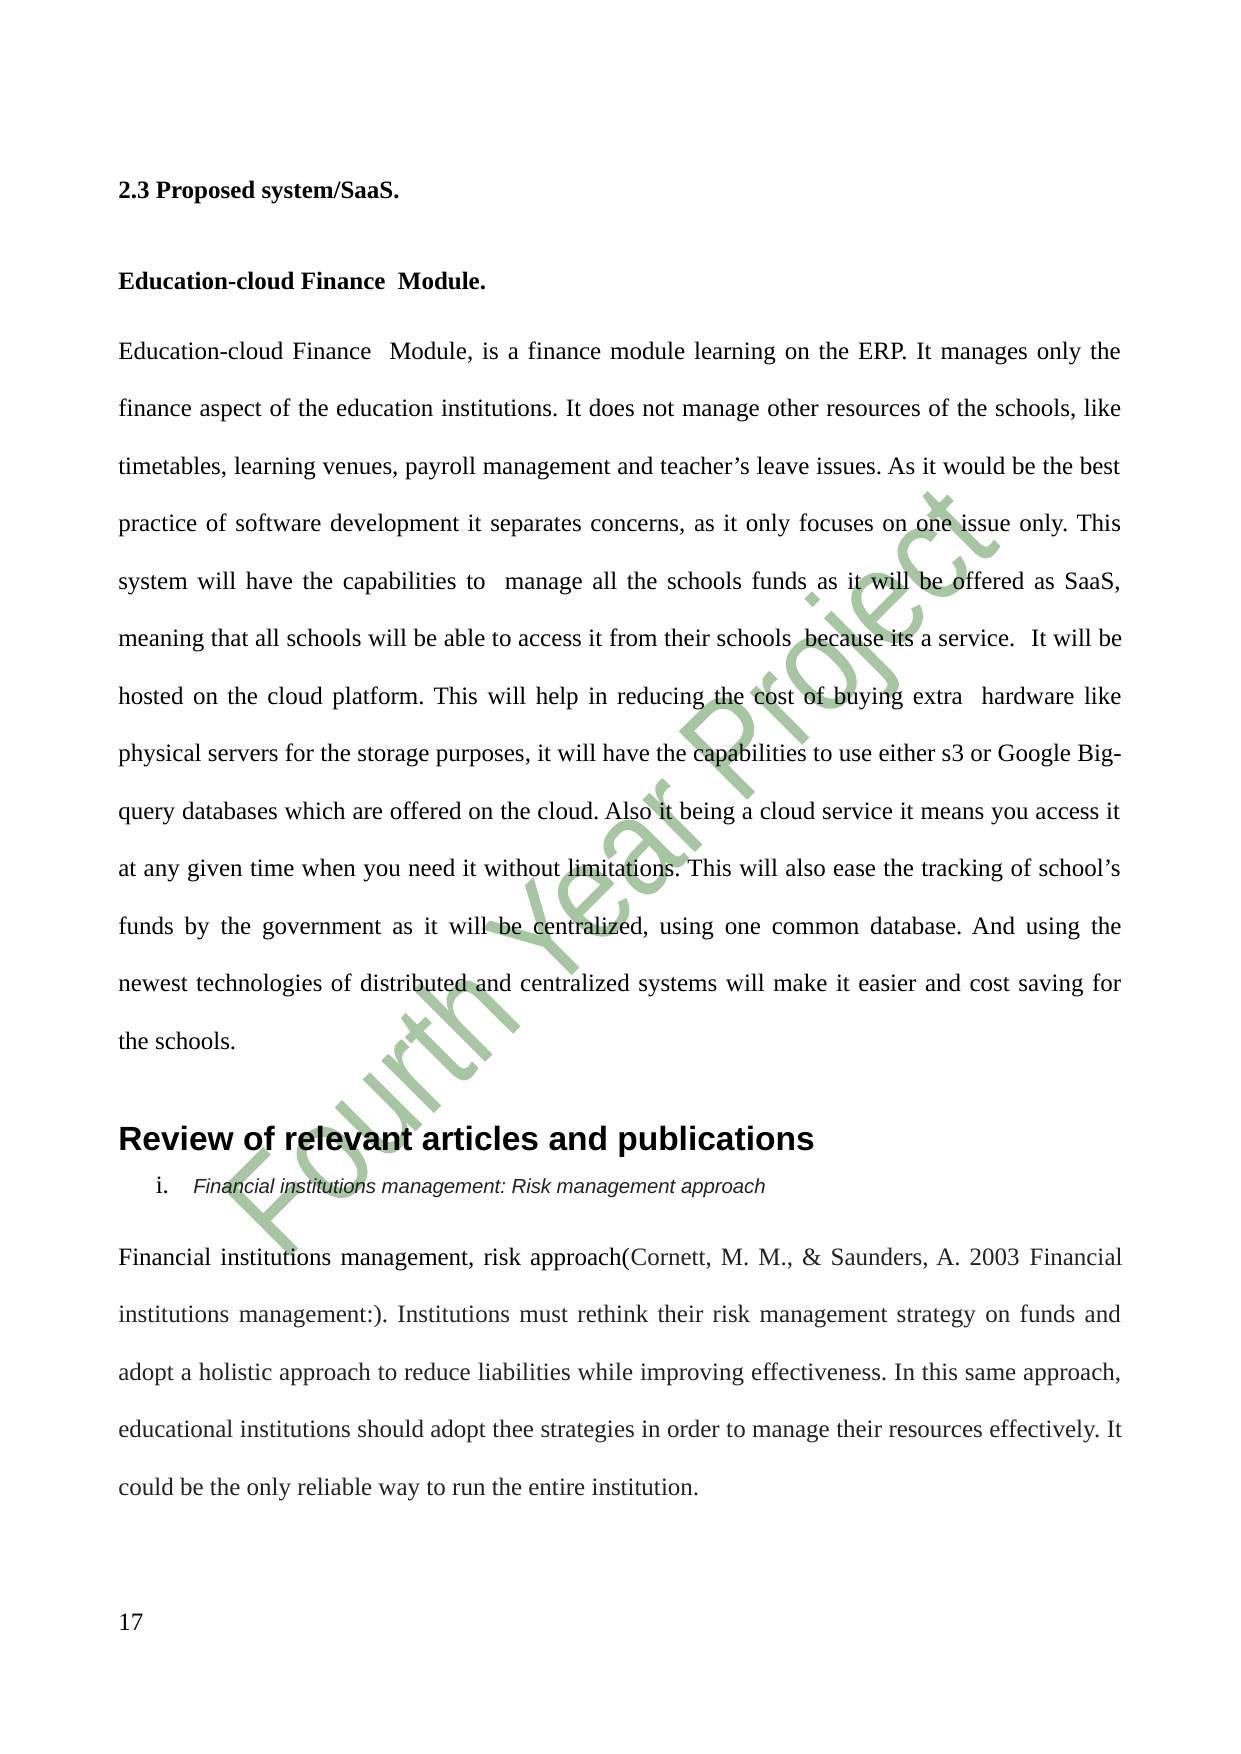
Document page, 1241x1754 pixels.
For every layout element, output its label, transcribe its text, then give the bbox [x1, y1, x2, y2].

subtitle Review of relevant articles and publications [356, 1119, 1122, 1157]
subtitle 2.3 Proposed system/SaaS. [118, 175, 1122, 204]
list Financial institutions management: Risk management approach [241, 1170, 335, 1198]
list Financial institutions management: Risk management approach [348, 1170, 1122, 1198]
subtitle Education-cloud Finance Module. [118, 266, 1122, 294]
subtitle Review of relevant articles and publications [118, 1119, 358, 1157]
text Financial institutions management, risk approach(Cornett, M. M., & Saunders, A. 2003 Financial institutions management:). Institutions must rethink their risk management strategy on funds and adopt a holistic approach to reduce liabilities while improving effectiveness. In this same approach, educational institutions should adopt thee strategies in order to manage their resources effectively. It could be the only reliable way to run the entire institution. [118, 1242, 1122, 1501]
text Education-cloud Finance Module, is a finance module learning on the ERP. It manages only the finance aspect of the education institutions. It does not manage other resources of the schools, like timetables, learning venues, payroll management and teacher’s leave issues. As it would be the best practice of software development it separates concerns, as it only focuses on one issue only. This system will have the capabilities to manage all the schools funds as it will be offered as SaaS, meaning that all schools will be able to access it from their schools because its a service. It will be hosted on the cloud platform. This will help in reducing the cost of buying extra hardware like physical servers for the storage purposes, it will have the capabilities to use either s3 or Google Big-query databases which are offered on the cloud. Also it being a cloud service it means you access it at any given time when you need it without limitations. This will also ease the tracking of school’s funds by the government as it will be centralized, using one common database. And using the newest technologies of distributed and centralized systems will make it easier and cost saving for the schools. [118, 336, 1122, 1054]
list Financial institutions management: Risk management approach [156, 1170, 239, 1198]
